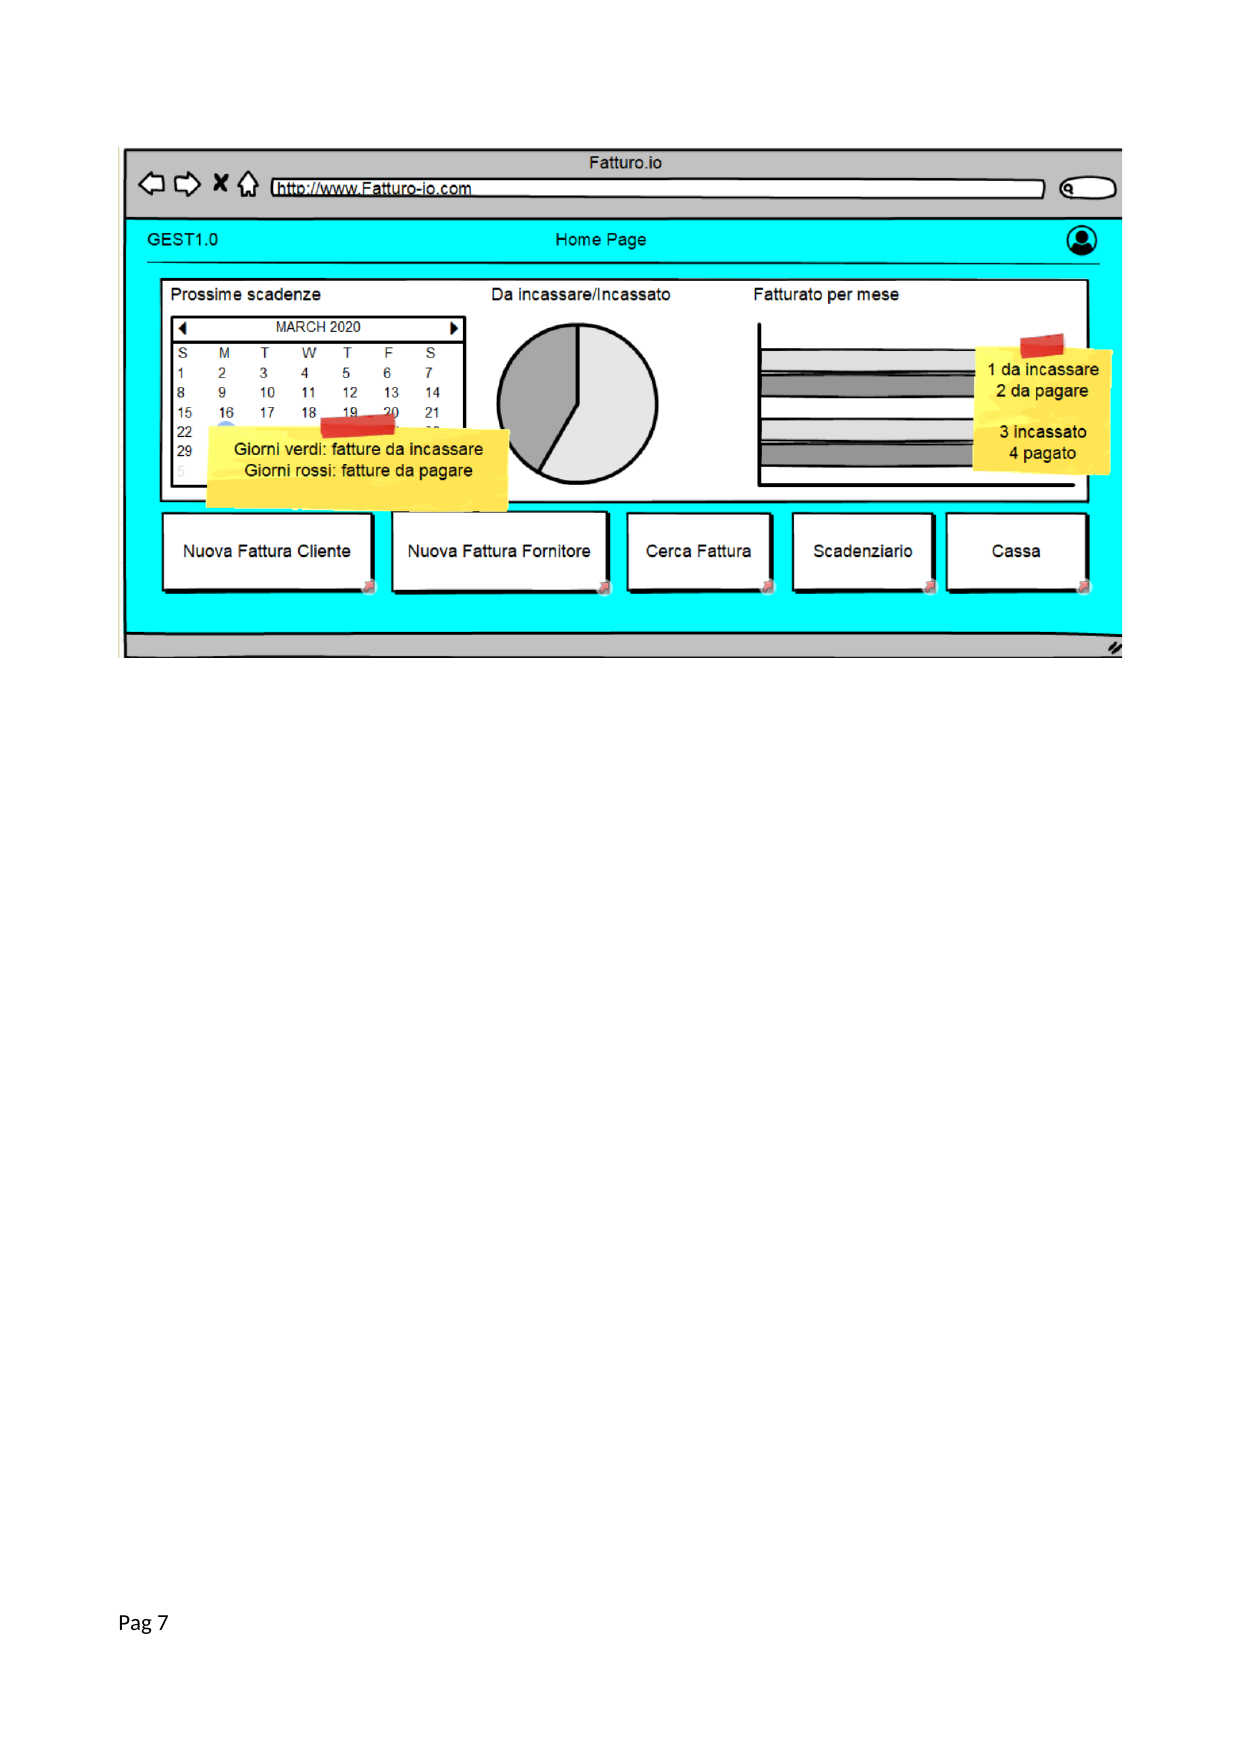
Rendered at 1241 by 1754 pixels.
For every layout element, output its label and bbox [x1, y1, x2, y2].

picture [118, 147, 1123, 658]
